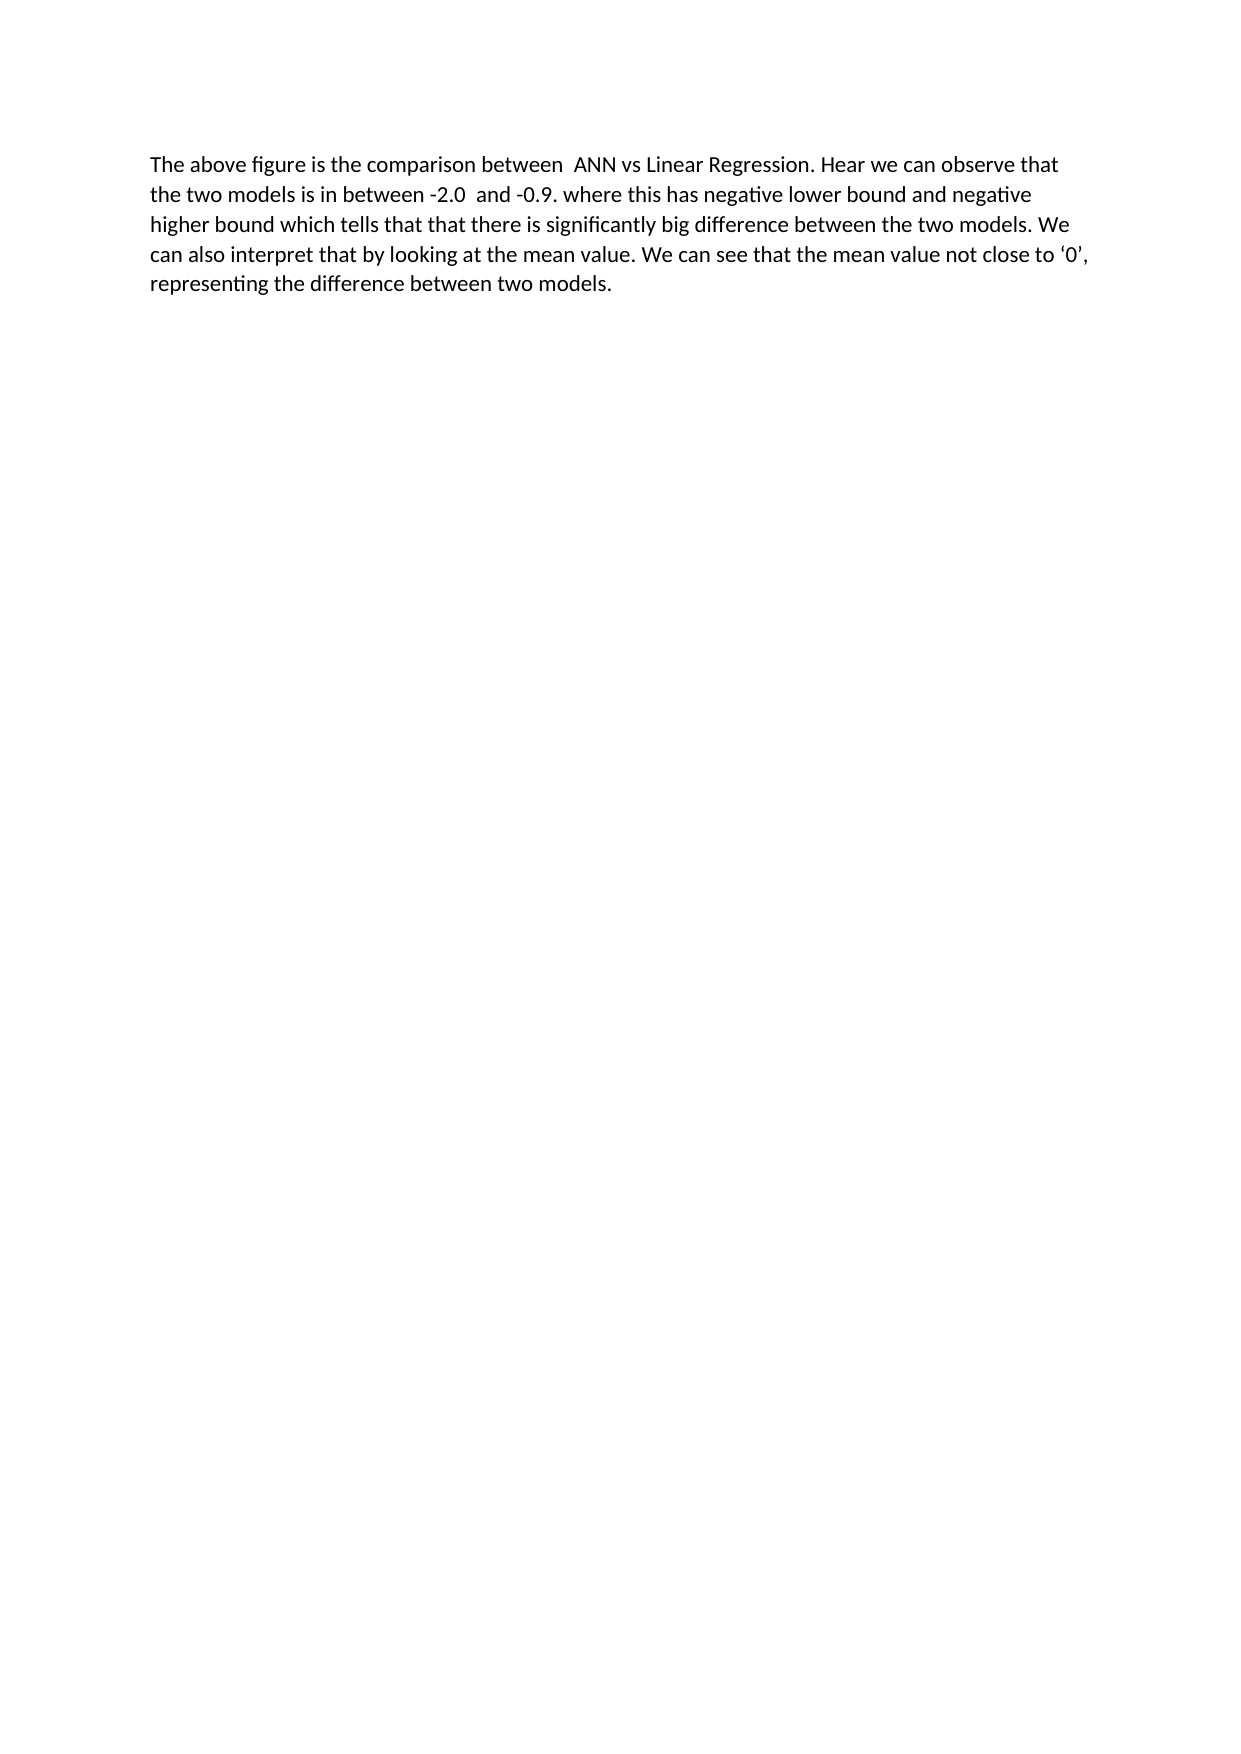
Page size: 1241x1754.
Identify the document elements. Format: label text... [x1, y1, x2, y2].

text The above figure is the comparison between ANN vs Linear Regression. Hear we can observe that the two models is in between -2.0 and -0.9. where this has negative lower bound and negative higher bound which tells that that there is significantly big difference between the two models. We can also interpret that by looking at the mean value. We can see that the mean value not close to ‘0’, representing the difference between two models. [150, 150, 1090, 298]
